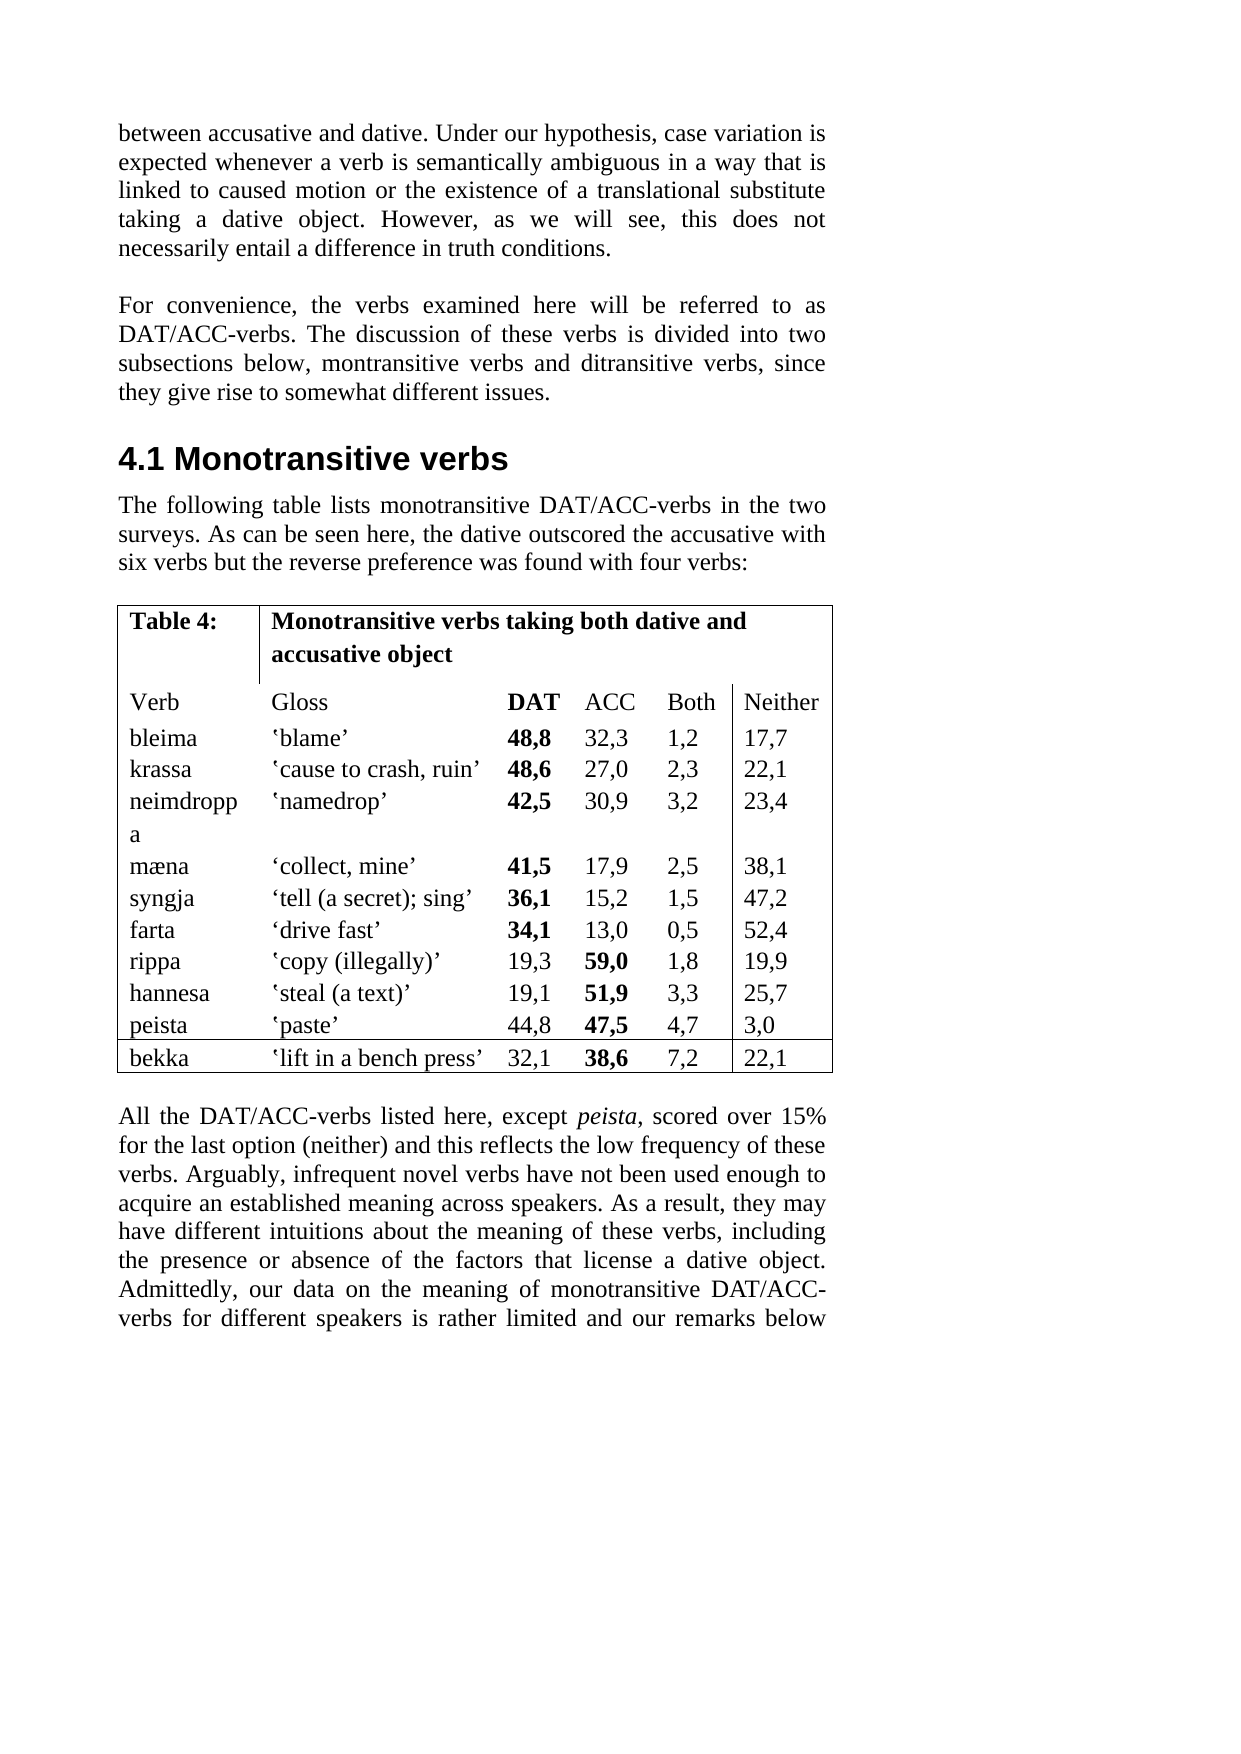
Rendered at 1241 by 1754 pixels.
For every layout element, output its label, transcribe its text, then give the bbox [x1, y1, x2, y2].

table_cell 2,5 [655, 848, 732, 880]
table_cell Both [655, 684, 732, 720]
table_cell 34,1 [496, 912, 572, 943]
table_cell ʽblameʼ [259, 720, 496, 752]
table_cell 4,7 [655, 1007, 732, 1039]
table_cell syngja [118, 880, 259, 912]
table_cell 1,8 [655, 944, 732, 975]
table_cell DAT [496, 684, 572, 720]
table_cell 22,1 [733, 752, 832, 783]
table_header Monotransitive verbs taking both dative and accusative object [260, 606, 832, 684]
table_cell 38,1 [733, 848, 832, 880]
table_cell ʽnamedropʼ [259, 783, 496, 848]
table_cell 3,0 [733, 1007, 832, 1039]
table_cell ‘tell (a secret); sing’ [259, 880, 496, 912]
table_cell 41,5 [496, 848, 572, 880]
table_cell 32,1 [496, 1040, 572, 1072]
table_cell ACC [573, 684, 655, 720]
table_cell ʽpasteʼ [259, 1007, 496, 1039]
table_cell farta [118, 912, 259, 943]
table_cell 59,0 [573, 944, 655, 975]
table_cell 30,9 [573, 783, 655, 848]
table_cell ‘drive fast’ [259, 912, 496, 943]
table_cell 17,7 [733, 720, 832, 752]
table_cell 1,5 [655, 880, 732, 912]
table_cell 44,8 [496, 1007, 572, 1039]
table_cell 25,7 [733, 975, 832, 1007]
table_cell hannesa [118, 975, 259, 1007]
table_cell mæna [118, 848, 259, 880]
text between accusative and dative. Under our hypothesis, case variation is expected whenever a verb is semantically ambiguous in a way that is linked to caused motion or the existence of a translational substitute taking a dative object. However, as we will see, this does not necessarily entail a difference in truth conditions. [118, 118, 827, 262]
table_cell ʽsteal (a text)ʼ [259, 975, 496, 1007]
table_cell ʽlift in a bench pressʼ [259, 1040, 496, 1072]
table_cell 19,3 [496, 944, 572, 975]
table_cell 48,8 [496, 720, 572, 752]
table_cell neimdroppa [118, 783, 259, 848]
table_cell 47,2 [733, 880, 832, 912]
table_cell 23,4 [733, 783, 832, 848]
table_cell krassa [118, 752, 259, 783]
table_cell 47,5 [573, 1007, 655, 1039]
table_cell 38,6 [573, 1040, 655, 1072]
table_cell bekka [118, 1040, 259, 1072]
table_cell 32,3 [573, 720, 655, 752]
table_cell 1,2 [655, 720, 732, 752]
text The following table lists monotransitive DAT/ACC-verbs in the two surveys. As can be seen here, the dative outscored the accusative with six verbs but the reverse preference was found with four verbs: [118, 490, 827, 576]
table_cell 15,2 [573, 880, 655, 912]
table_cell 51,9 [573, 975, 655, 1007]
table_cell 19,9 [733, 944, 832, 975]
text For convenience, the verbs examined here will be referred to as DAT/ACC-verbs. The discussion of these verbs is divided into two subsections below, montransitive verbs and ditransitive verbs, since they give rise to somewhat different issues. [118, 291, 827, 406]
text All the DAT/ACC-verbs listed here, except peista, scored over 15% for the last option (neither) and this reflects the low frequency of these verbs. Arguably, infrequent novel verbs have not been used enough to acquire an established meaning across speakers. As a result, they may have different intuitions about the meaning of these verbs, including the presence or absence of the factors that license a dative object. Admittedly, our data on the meaning of monotransitive DAT/ACC-verbs for different speakers is rather limited and our remarks below [118, 1101, 827, 1331]
table_cell 3,3 [655, 975, 732, 1007]
table_cell 48,6 [496, 752, 572, 783]
table_cell 22,1 [733, 1040, 832, 1072]
table_cell 2,3 [655, 752, 732, 783]
table_cell ʽcause to crash, ruinʼ [259, 752, 496, 783]
table_cell 3,2 [655, 783, 732, 848]
table_cell 52,4 [733, 912, 832, 943]
table_header Table 4: [118, 606, 259, 684]
table_cell Gloss [259, 684, 496, 720]
table_cell 17,9 [573, 848, 655, 880]
table_cell rippa [118, 944, 259, 975]
table_cell bleima [118, 720, 259, 752]
table_cell 19,1 [496, 975, 572, 1007]
table_cell 36,1 [496, 880, 572, 912]
table_cell 42,5 [496, 783, 572, 848]
table_cell 0,5 [655, 912, 732, 943]
text 4.1 Monotransitive verbs [118, 439, 827, 477]
table_cell Neither [733, 684, 832, 720]
table_cell ʽcopy (illegally)ʼ [259, 944, 496, 975]
table_cell peista [118, 1007, 259, 1039]
table_cell 13,0 [573, 912, 655, 943]
table_cell Verb [118, 684, 259, 720]
table_cell 7,2 [655, 1040, 732, 1072]
table_cell ‘collect, mine’ [259, 848, 496, 880]
table_cell 27,0 [573, 752, 655, 783]
